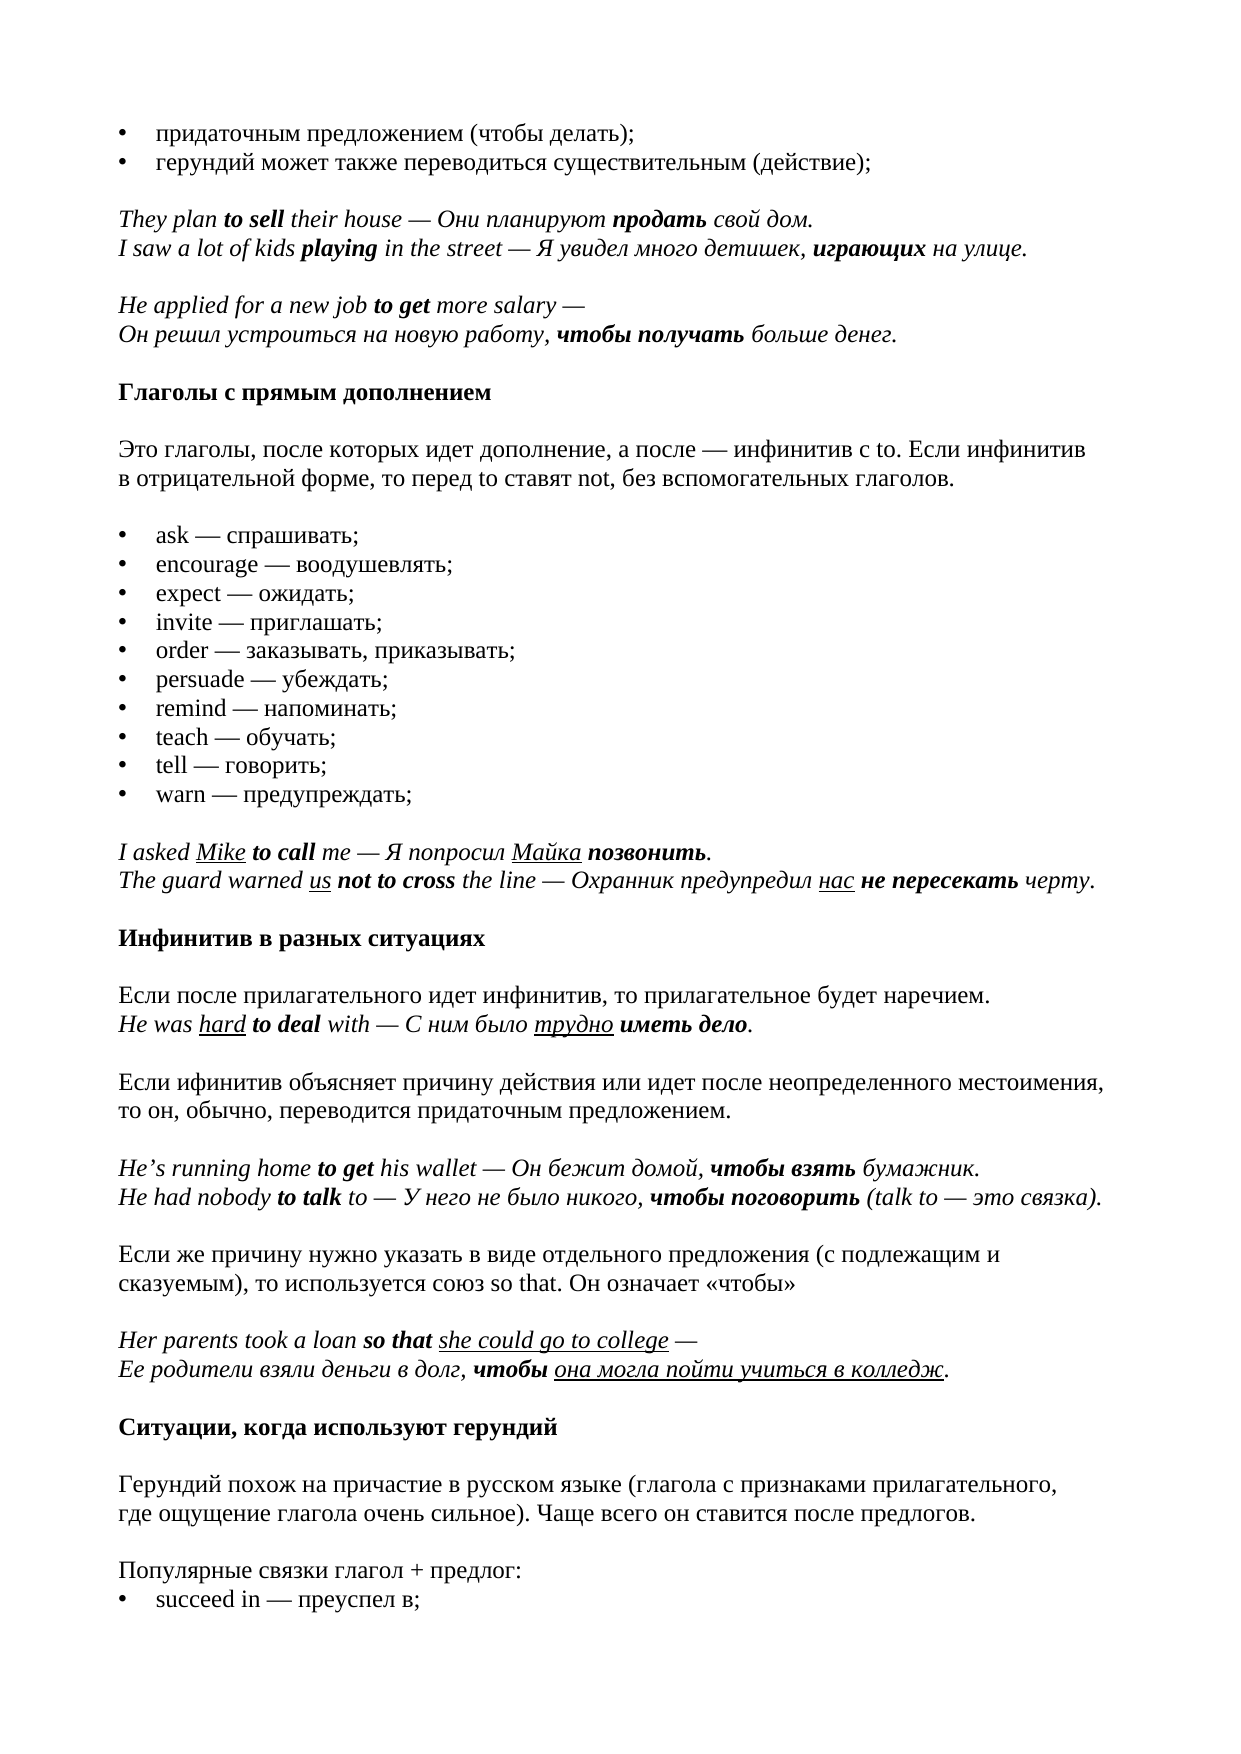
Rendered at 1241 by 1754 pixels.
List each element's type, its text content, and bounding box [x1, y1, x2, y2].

text Глаголы с прямым дополнением [118, 377, 1122, 406]
text Он решил устроиться на новую работу, чтобы получать больше денег. [118, 319, 1122, 348]
text Her parents took a loan so that she could go to college — [118, 1326, 1122, 1354]
text I saw a lot of kids playing in the street — Я увидел много детишек, играющих на улице. [118, 233, 1122, 262]
list tell — говорить; [118, 751, 1122, 779]
text He had nobody to talk to — У него не было никого, чтобы поговорить (talk to — это связка). [118, 1182, 1122, 1211]
list succeed in — преуспел в; [118, 1584, 1122, 1613]
text Если после прилагательного идет инфинитив, то прилагательное будет наречием. [118, 981, 1122, 1009]
text Герундий похож на причастие в русском языке (глагола с признаками прилагательного, [118, 1469, 1122, 1498]
text The guard warned us not to cross the line — Охранник предупредил нас не пересекать черту. [118, 866, 1122, 894]
text Ее родители взяли деньги в долг, чтобы она могла пойти учиться в колледж. [118, 1354, 1122, 1383]
list герундий может также переводиться существительным (действие); [118, 147, 1122, 176]
list ask — спрашивать; [118, 521, 1122, 549]
list teach — обучать; [118, 722, 1122, 751]
list remind — напоминать; [118, 693, 1122, 722]
text Популярные связки глагол + предлог: [118, 1556, 1122, 1584]
text Ситуации, когда используют герундий [118, 1412, 1122, 1441]
list придаточным предложением (чтобы делать); [118, 118, 1122, 147]
list persuade — убеждать; [118, 664, 1122, 693]
text Если же причину нужно указать в виде отдельного предложения (с подлежащим и сказуемым), то используется союз so that. Он означает «чтобы» [118, 1239, 1122, 1297]
text Это глаголы, после которых идет дополнение, а после — инфинитив с to. Если инфинитив [118, 434, 1122, 463]
text в отрицательной форме, то перед to ставят not, без вспомогательных глаголов. [118, 463, 1122, 492]
list encourage — воодушевлять; [118, 549, 1122, 578]
text Инфинитив в разных ситуациях [118, 923, 1122, 952]
text He applied for a new job to get more salary — [118, 291, 1122, 319]
text He was hard to deal with — C ним было трудно иметь дело. [118, 1009, 1122, 1038]
text They plan to sell their house — Они планируют продать свой дом. [118, 204, 1122, 233]
text He’s running home to get his wallet — Он бежит домой, чтобы взять бумажник. [118, 1153, 1122, 1182]
list warn — предупреждать; [118, 779, 1122, 808]
list invite — приглашать; [118, 607, 1122, 636]
text I asked Mike to call me — Я попросил Майка позвонить. [118, 837, 1122, 866]
text Если ифинитив объясняет причину действия или идет после неопределенного местоимения, то он, обычно, переводится придаточным предложением. [118, 1067, 1122, 1124]
list order — заказывать, приказывать; [118, 636, 1122, 664]
list expect — ожидать; [118, 578, 1122, 607]
text где ощущение глагола очень сильное). Чаще всего он ставится после предлогов. [118, 1498, 1122, 1527]
